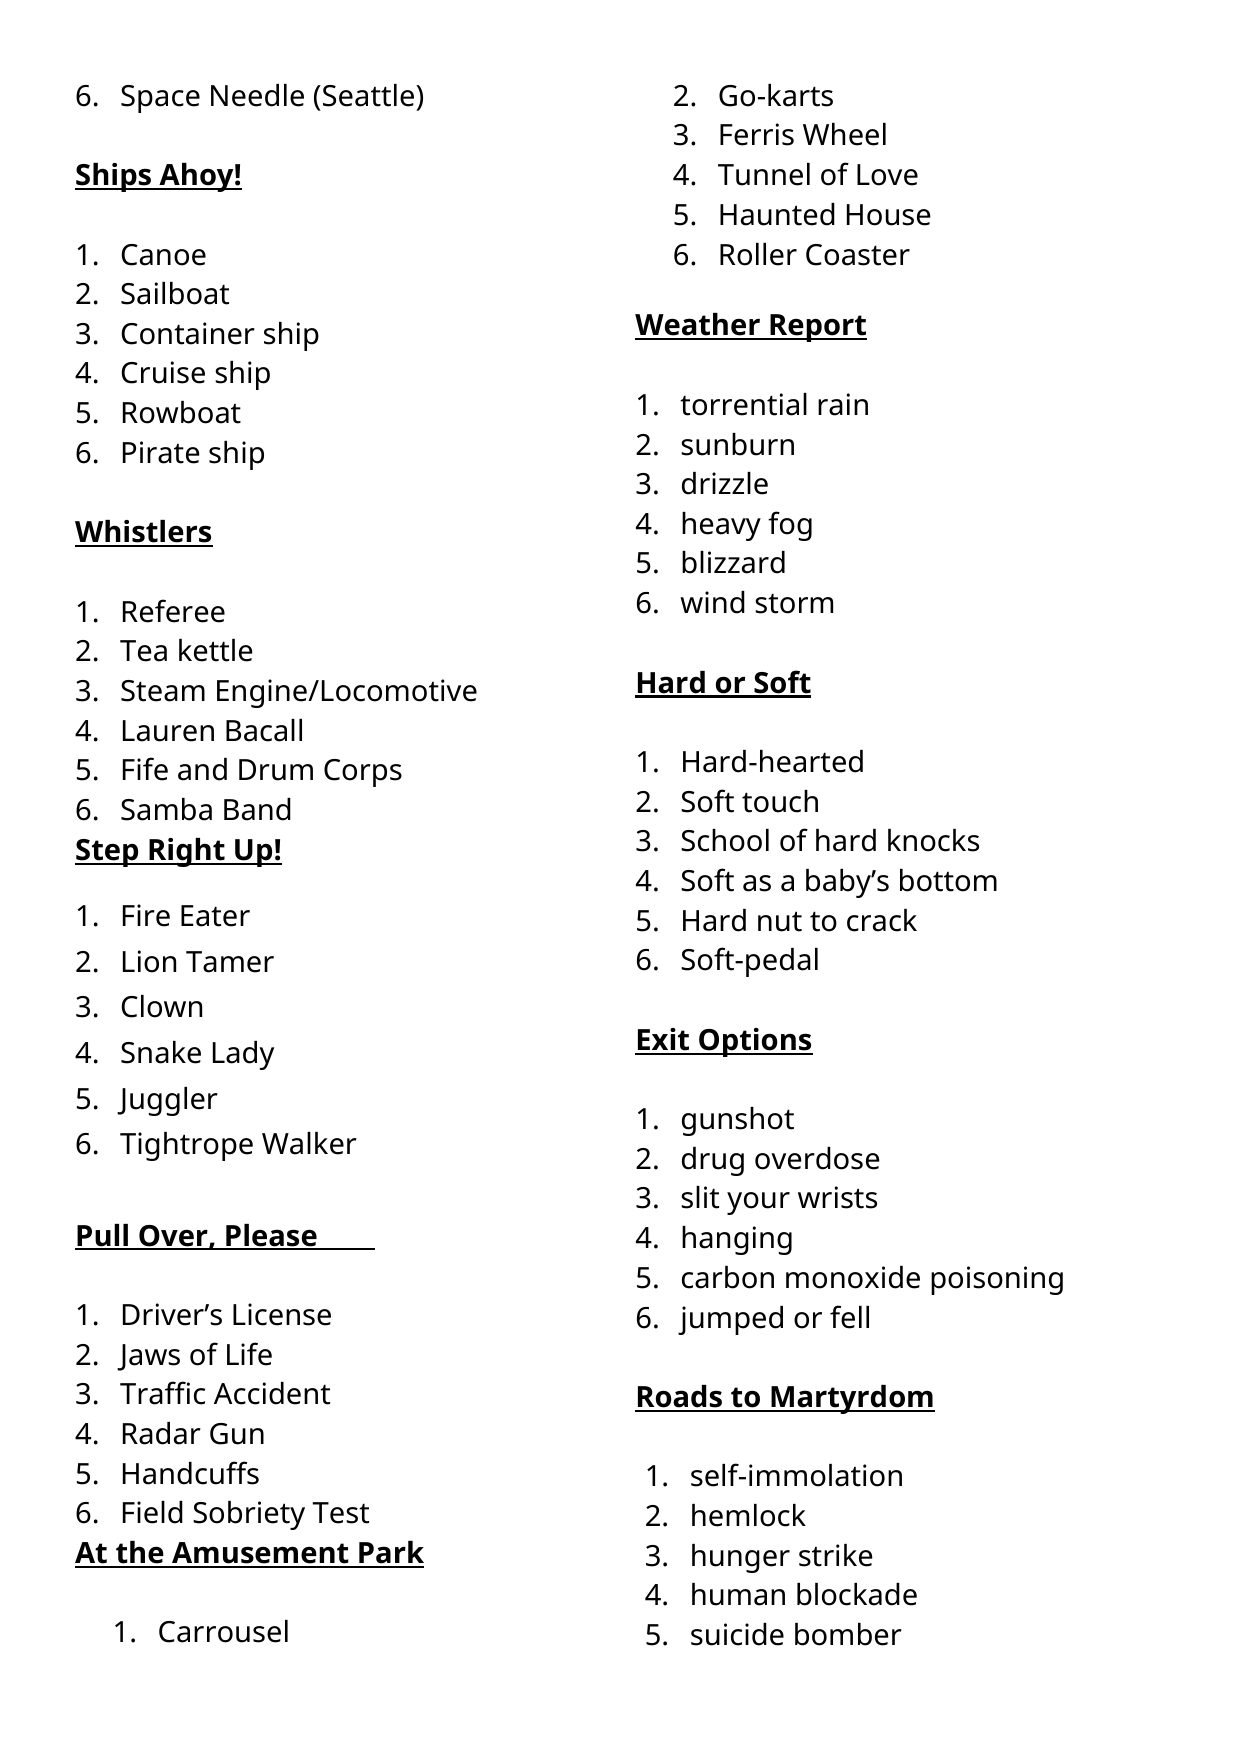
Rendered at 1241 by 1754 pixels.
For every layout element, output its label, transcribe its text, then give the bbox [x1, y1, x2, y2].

list Juggler [75, 1078, 605, 1118]
list Handcuffs [75, 1453, 605, 1493]
list blizzard [635, 543, 1166, 582]
text Weather Report [635, 305, 1166, 344]
text Step Right Up! [75, 829, 605, 869]
text Roads to Martyrdom [635, 1376, 1166, 1416]
list suicide bomber [644, 1614, 1166, 1654]
list Rowboat [75, 392, 605, 432]
list Hard-hearted [635, 741, 1166, 781]
list Cruise ship [75, 353, 605, 392]
list Carrousel [112, 1612, 605, 1651]
list Soft-pedal [635, 940, 1166, 979]
list Roller Coaster [673, 234, 1166, 273]
text Whistlers [75, 512, 605, 551]
list Clown [75, 987, 605, 1026]
list Tightrope Walker [75, 1124, 605, 1163]
list wind storm [635, 582, 1166, 622]
list drizzle [635, 463, 1166, 503]
list Lauren Bacall [75, 710, 605, 750]
list hanging [635, 1217, 1166, 1257]
list School of hard knocks [635, 821, 1166, 860]
list Tunnel of Love [673, 154, 1166, 194]
list hemlock [644, 1495, 1166, 1535]
text Ships Ahoy! [75, 154, 605, 194]
list Hard nut to crack [635, 900, 1166, 940]
list Haunted House [673, 194, 1166, 234]
list Space Needle (Seattle) [75, 75, 605, 115]
list human blockade [644, 1575, 1166, 1614]
list carbon monoxide poisoning [635, 1257, 1166, 1297]
list Samba Band [75, 789, 605, 829]
list Jaws of Life [75, 1334, 605, 1374]
list Fire Eater [75, 896, 605, 935]
list Go-karts [673, 75, 1166, 115]
list Radar Gun [75, 1413, 605, 1453]
list Fife and Drum Corps [75, 750, 605, 789]
list sunburn [635, 424, 1166, 463]
list Sailboat [75, 273, 605, 313]
list Soft as a baby’s bottom [635, 860, 1166, 900]
list Driver’s License [75, 1294, 605, 1334]
list Steam Engine/Locomotive [75, 670, 605, 710]
text At the Amusement Park [75, 1532, 605, 1572]
list Hard or Soft [635, 662, 1166, 702]
list Pirate ship [75, 432, 605, 472]
list Lion Tamer [75, 941, 605, 981]
list torrential rain [635, 384, 1166, 424]
list Canoe [75, 234, 605, 273]
list Soft touch [635, 781, 1166, 821]
list Referee [75, 591, 605, 631]
list Tea kettle [75, 631, 605, 670]
list hunger strike [644, 1535, 1166, 1575]
list Ferris Wheel [673, 115, 1166, 154]
list jumped or fell [635, 1297, 1166, 1337]
text Pull Over, Please [75, 1215, 605, 1254]
list slit your wrists [635, 1178, 1166, 1217]
list self-immolation [644, 1456, 1166, 1495]
list gunshot [635, 1098, 1166, 1138]
list Container ship [75, 313, 605, 353]
list heavy fog [635, 503, 1166, 543]
list Traffic Accident [75, 1374, 605, 1413]
list Snake Lady [75, 1032, 605, 1072]
list drug overdose [635, 1138, 1166, 1178]
list Exit Options [635, 1019, 1166, 1059]
list Field Sobriety Test [75, 1493, 605, 1532]
